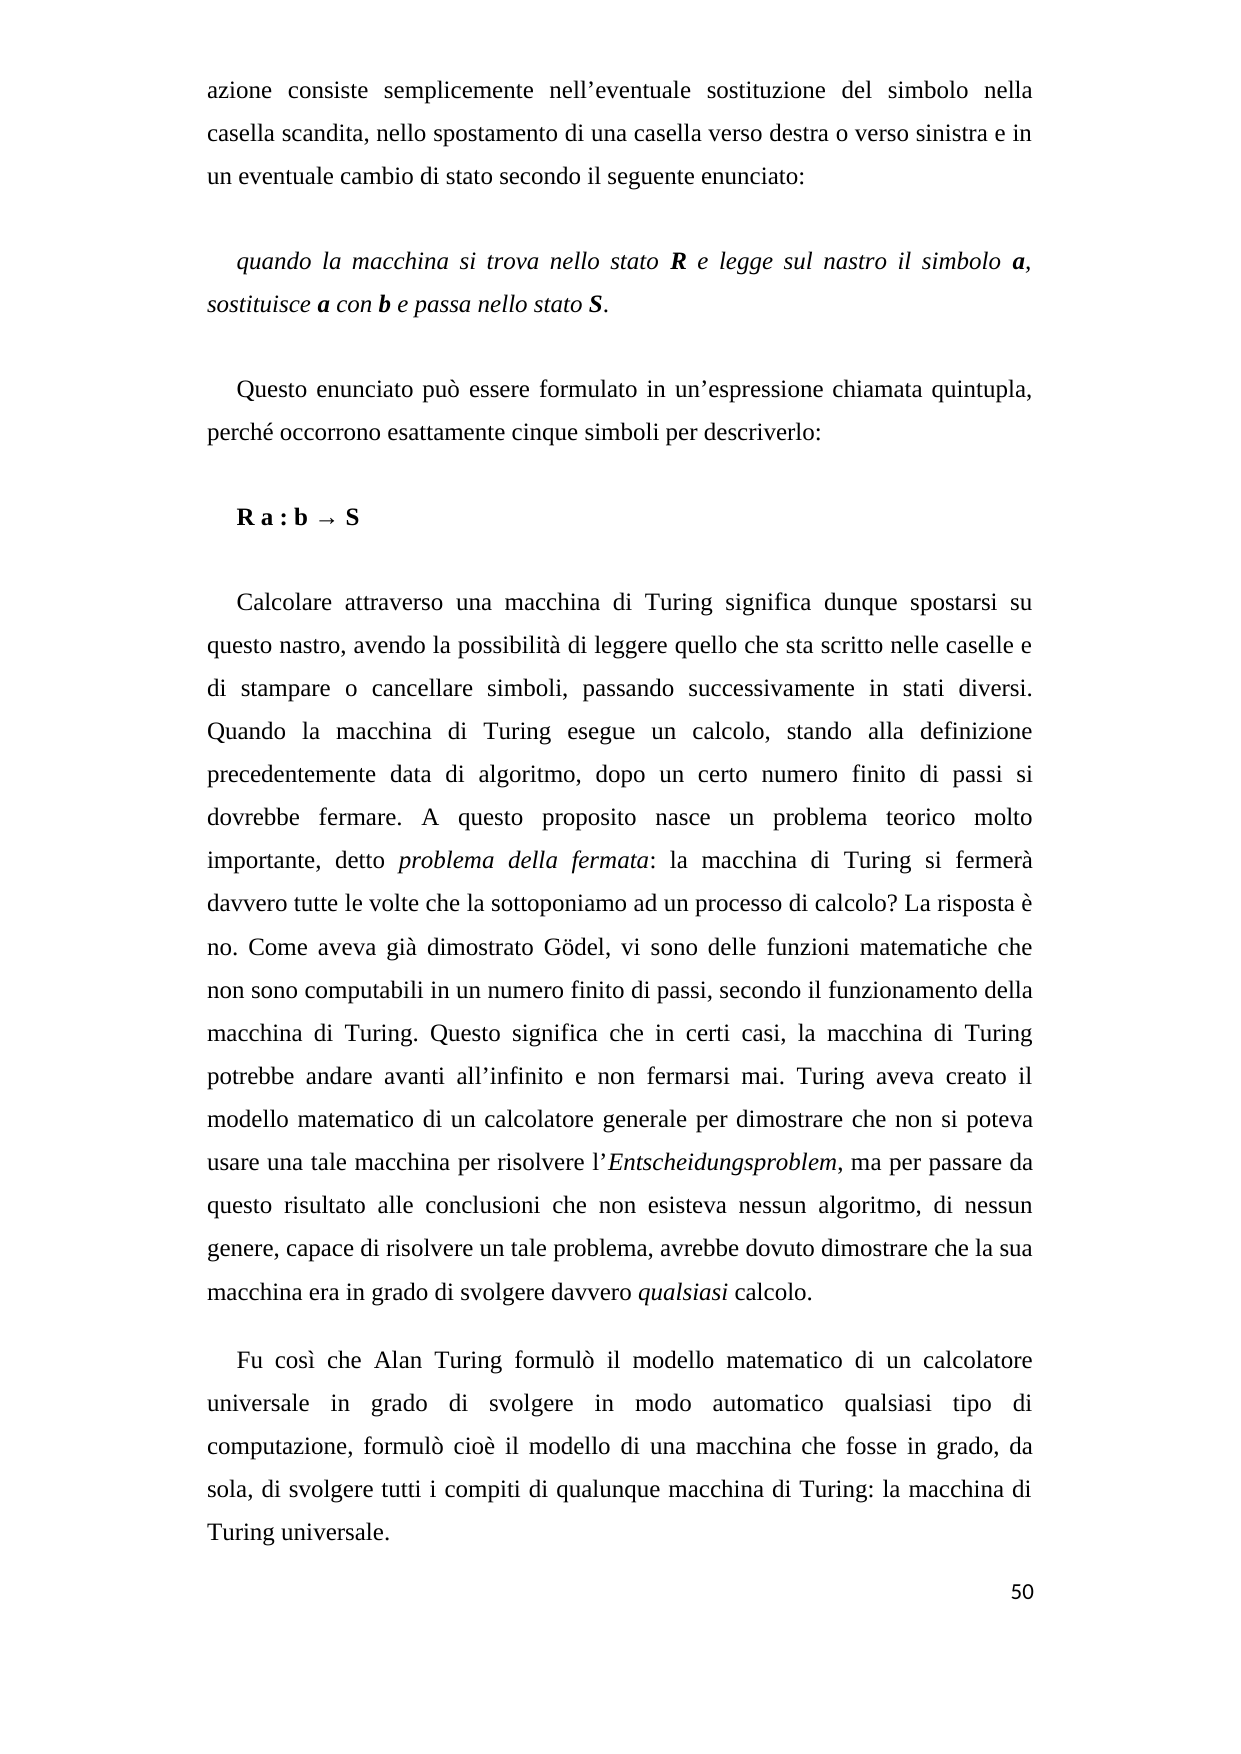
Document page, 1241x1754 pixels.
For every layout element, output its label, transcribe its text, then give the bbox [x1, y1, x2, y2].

text Fu così che Alan Turing formulò il modello matematico di un calcolatore universale in grado di svolgere in modo automatico qualsiasi tipo di computazione, formulò cioè il modello di una macchina che fosse in grado, da sola, di svolgere tutti i compiti di qualunque macchina di Turing: la macchina di Turing universale. [207, 1345, 1033, 1546]
text Calcolare attraverso una macchina di Turing significa dunque spostarsi su questo nastro, avendo la possibilità di leggere quello che sta scritto nelle caselle e di stampare o cancellare simboli, passando successivamente in stati diversi. Quando la macchina di Turing esegue un calcolo, stando alla definizione precedentemente data di algoritmo, dopo un certo numero finito di passi si dovrebbe fermare. A questo proposito nasce un problema teorico molto importante, detto problema della fermata: la macchina di Turing si fermerà davvero tutte le volte che la sottoponiamo ad un processo di calcolo? La risposta è no. Come aveva già dimostrato Gödel, vi sono delle funzioni matematiche che non sono computabili in un numero finito di passi, secondo il funzionamento della macchina di Turing. Questo significa che in certi casi, la macchina di Turing potrebbe andare avanti all’infinito e non fermarsi mai. Turing aveva creato il modello matematico di un calcolatore generale per dimostrare che non si poteva usare una tale macchina per risolvere l’Entscheidungsproblem, ma per passare da questo risultato alle conclusioni che non esisteva nessun algoritmo, di nessun genere, capace di risolvere un tale problema, avrebbe dovuto dimostrare che la sua macchina era in grado di svolgere davvero qualsiasi calcolo. [207, 587, 1033, 1305]
text Questo enunciato può essere formulato in un’espressione chiamata quintupla, perché occorrono esattamente cinque simboli per descriverlo: [207, 374, 1033, 446]
text azione consiste semplicemente nell’eventuale sostituzione del simbolo nella casella scandita, nello spostamento di una casella verso destra o verso sinistra e in un eventuale cambio di stato secondo il seguente enunciato: [207, 75, 1033, 190]
text R a : b → S [207, 502, 1033, 531]
text quando la macchina si trova nello stato R e legge sul nastro il simbolo a, sostituisce a con b e passa nello stato S. [207, 246, 1033, 318]
